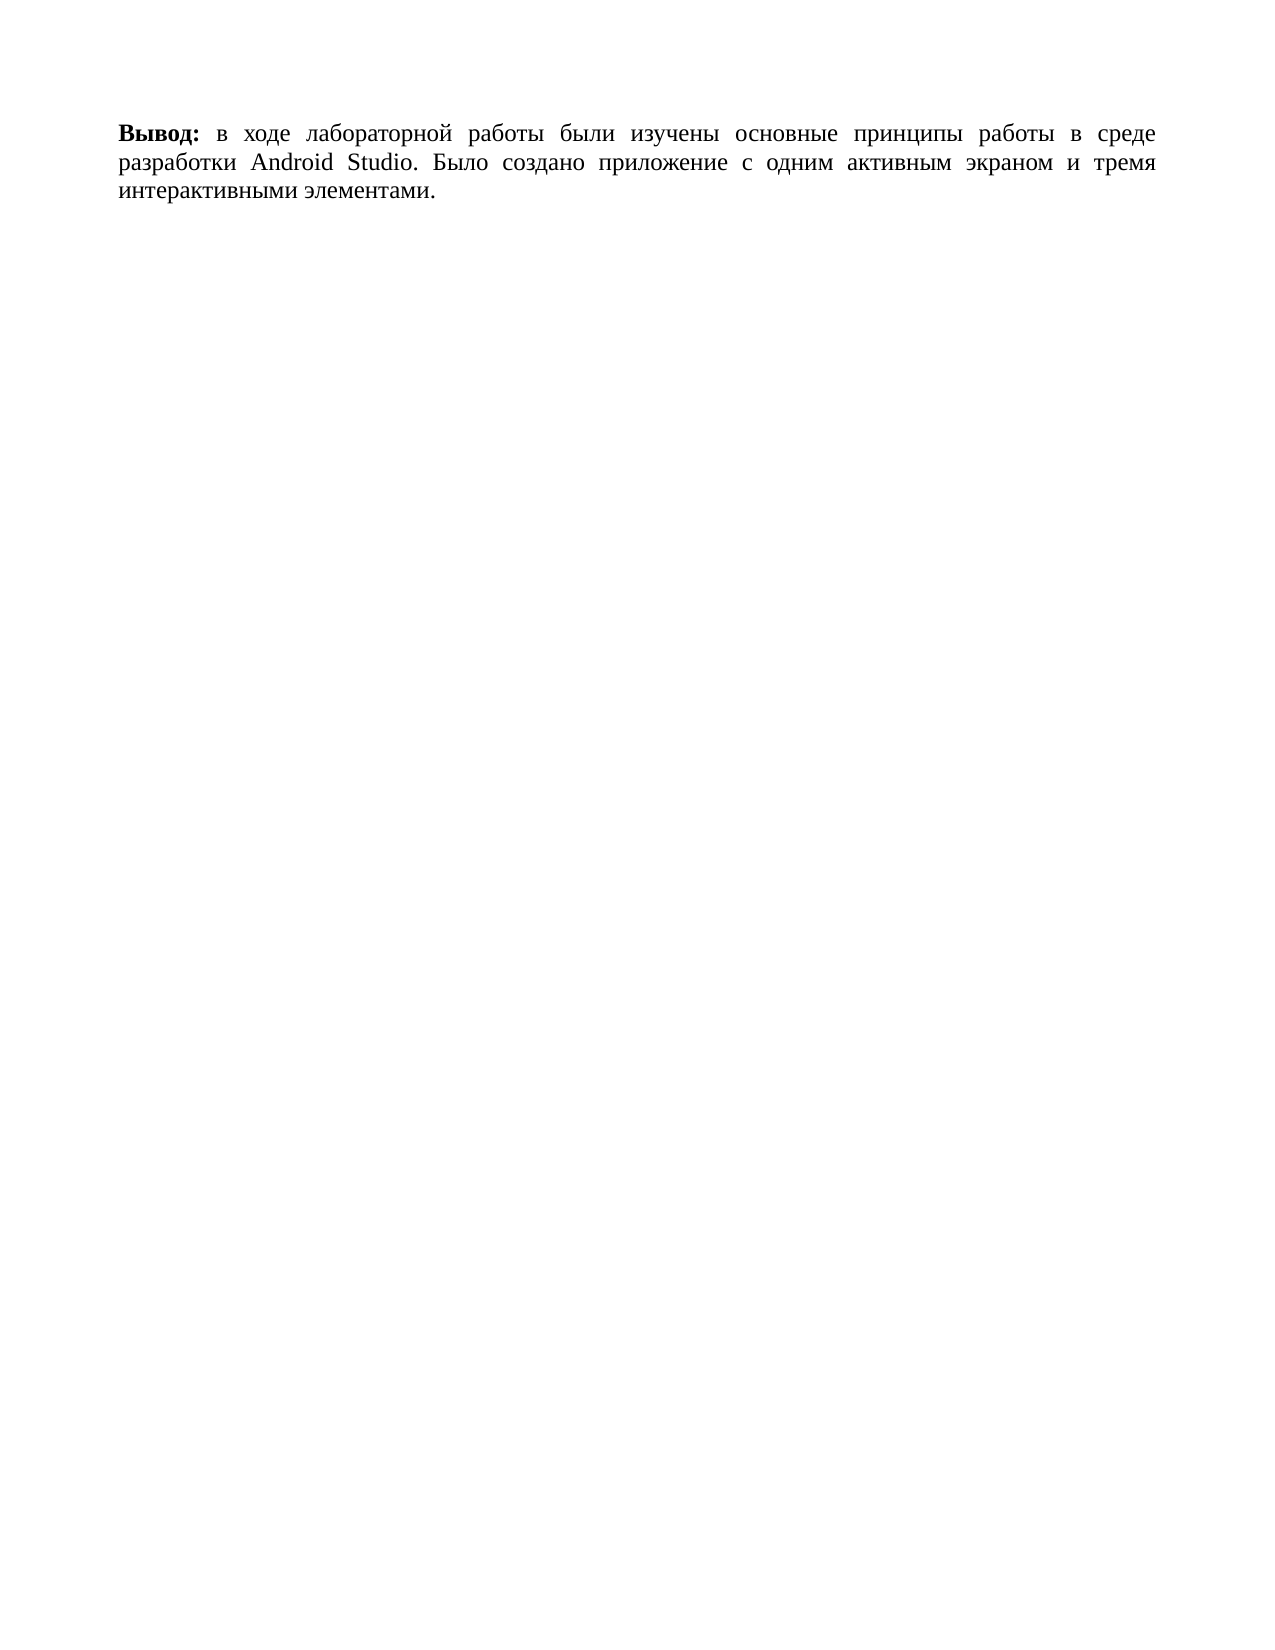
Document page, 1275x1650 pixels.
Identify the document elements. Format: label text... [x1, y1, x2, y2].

text Вывод: в ходе лабораторной работы были изучены основные принципы работы в среде разработки Android Studio. Было создано приложение с одним активным экраном и тремя интерактивными элементами. [118, 118, 1157, 204]
